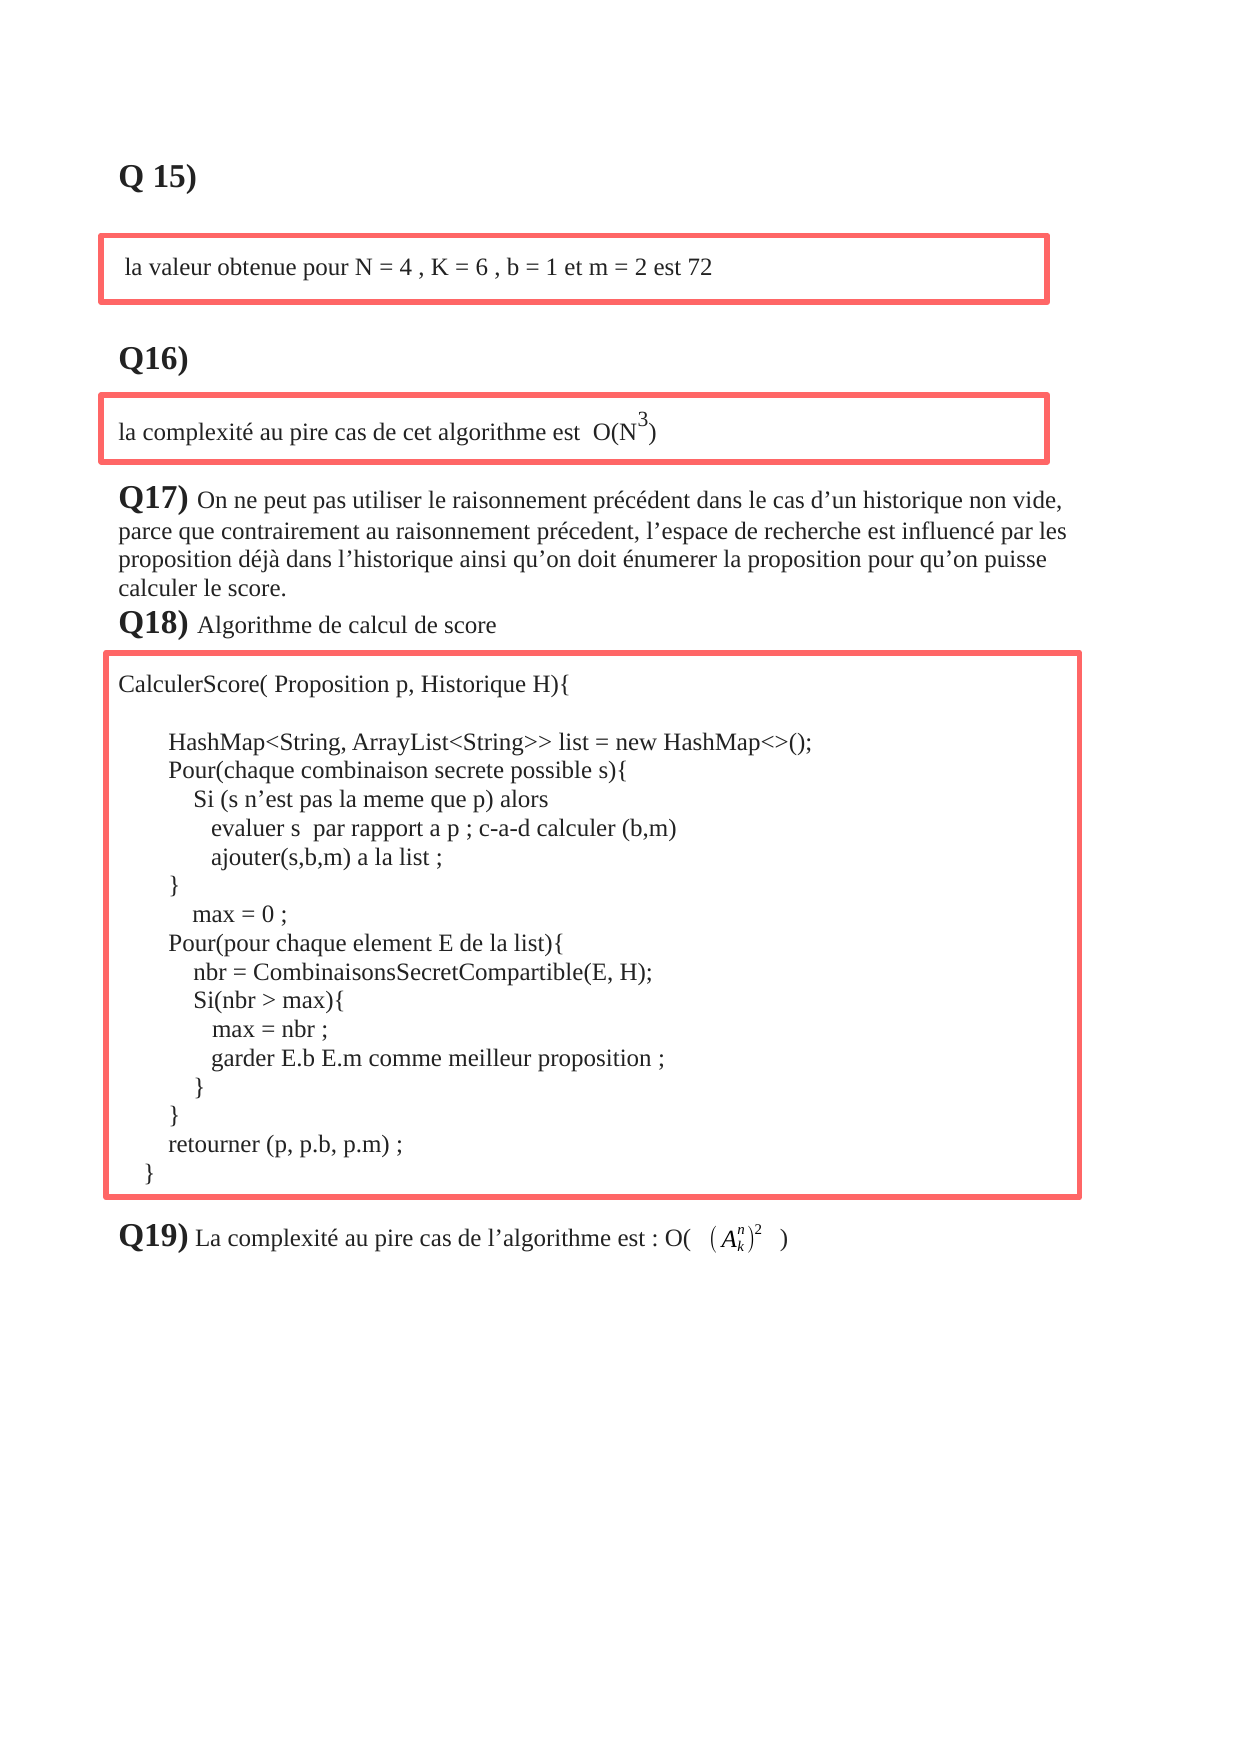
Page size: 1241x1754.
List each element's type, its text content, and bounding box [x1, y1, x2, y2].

text [1082, 899, 1122, 928]
text [1082, 755, 1122, 784]
text la complexité au pire cas de cet algorithme est O(N3) [118, 406, 1044, 449]
text [1082, 870, 1122, 899]
text } [118, 870, 1077, 899]
text Q19) La complexité au pire cas de l’algorithme est : O() [118, 1215, 1122, 1256]
text Pour(chaque combinaison secrete possible s){ [118, 755, 1077, 784]
text Si(nbr > max){ [118, 985, 1077, 1014]
text [1082, 928, 1122, 957]
text la valeur obtenue pour N = 4 , K = 6 , b = 1 et m = 2 est 72 [118, 252, 1044, 281]
text [1082, 842, 1122, 870]
text CalculerScore( Proposition p, Historique H){ [118, 669, 1077, 698]
text [1082, 1129, 1122, 1158]
text garder E.b E.m comme meilleur proposition ; [118, 1043, 1077, 1072]
text Pour(pour chaque element E de la list){ [118, 928, 1077, 957]
text evaluer s par rapport a p ; c-a-d calculer (b,m) [118, 813, 1077, 842]
text [1082, 985, 1122, 1014]
text [1050, 252, 1122, 281]
text ajouter(s,b,m) a la list ; [118, 842, 1077, 870]
text [1082, 669, 1122, 698]
text Q18) Algorithme de calcul de score [118, 602, 1122, 640]
text Q16) [118, 338, 1122, 377]
text [1082, 1100, 1122, 1129]
text [1082, 1072, 1122, 1100]
text Q 15) [118, 156, 1122, 195]
text nbr = CombinaisonsSecretCompartible(E, H); [118, 957, 1077, 985]
text retourner (p, p.b, p.m) ; [118, 1129, 1077, 1158]
text [1050, 406, 1122, 449]
text [1082, 957, 1122, 985]
text [1082, 1158, 1122, 1187]
text [1082, 784, 1122, 813]
text } [118, 1100, 1077, 1129]
text [1082, 813, 1122, 842]
text Si (s n’est pas la meme que p) alors [118, 784, 1077, 813]
text HashMap<String, ArrayList<String>> list = new HashMap<>(); [118, 727, 1077, 755]
text } [118, 1158, 1077, 1187]
text max = nbr ; [118, 1014, 1077, 1043]
text Q17) On ne peut pas utiliser le raisonnement précédent dans le cas d’un historique non vide, parce que contrairement au raisonnement précedent, l’espace de recherche est influencé par les proposition déjà dans l’historique ainsi qu’on doit énumerer la proposition pour qu’on puisse calculer le score. [118, 477, 1122, 602]
text } [118, 1072, 1077, 1100]
text max = 0 ; [118, 899, 1077, 928]
text [1082, 1014, 1122, 1043]
text [1082, 1043, 1122, 1072]
